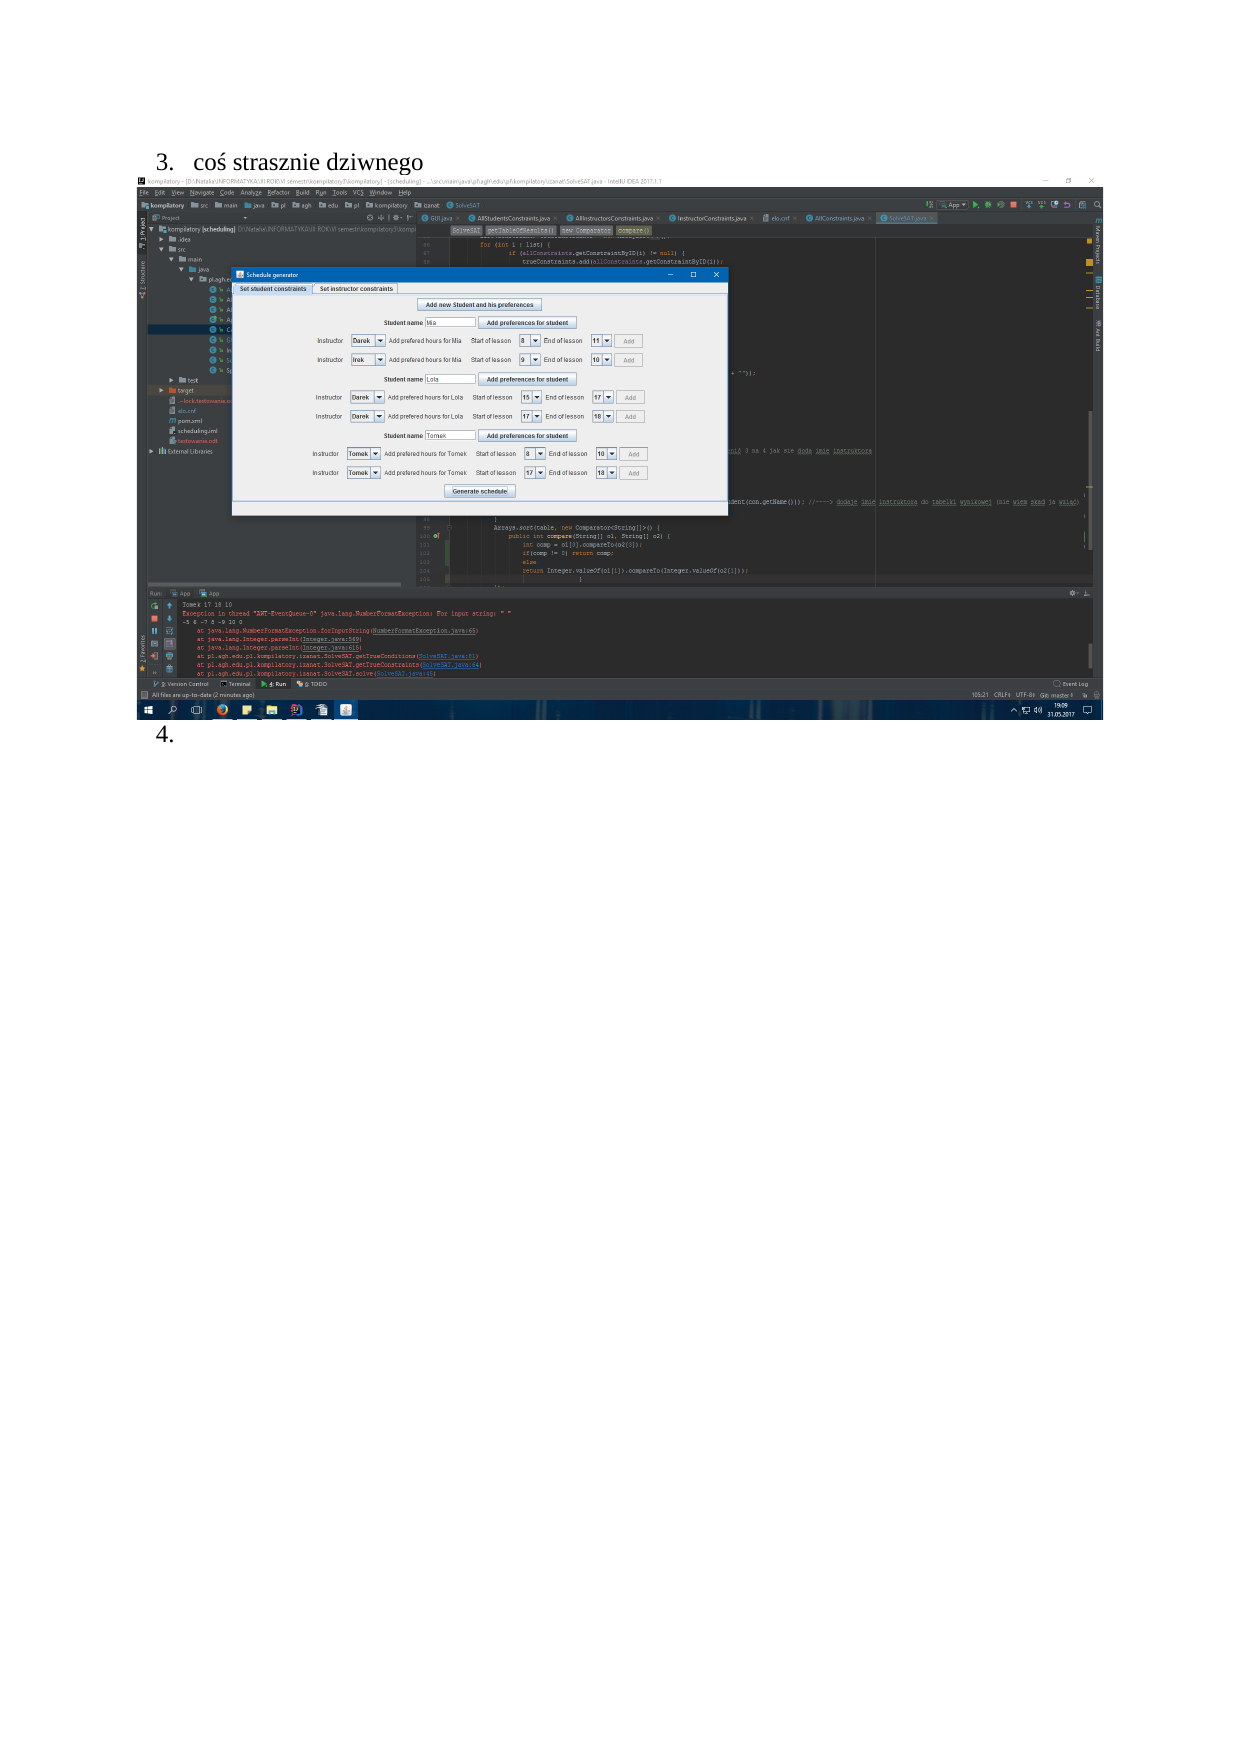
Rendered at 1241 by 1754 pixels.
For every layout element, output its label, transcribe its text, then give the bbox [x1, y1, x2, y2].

picture [136, 175, 1104, 720]
list coś strasznie dziwnego [156, 147, 1122, 176]
